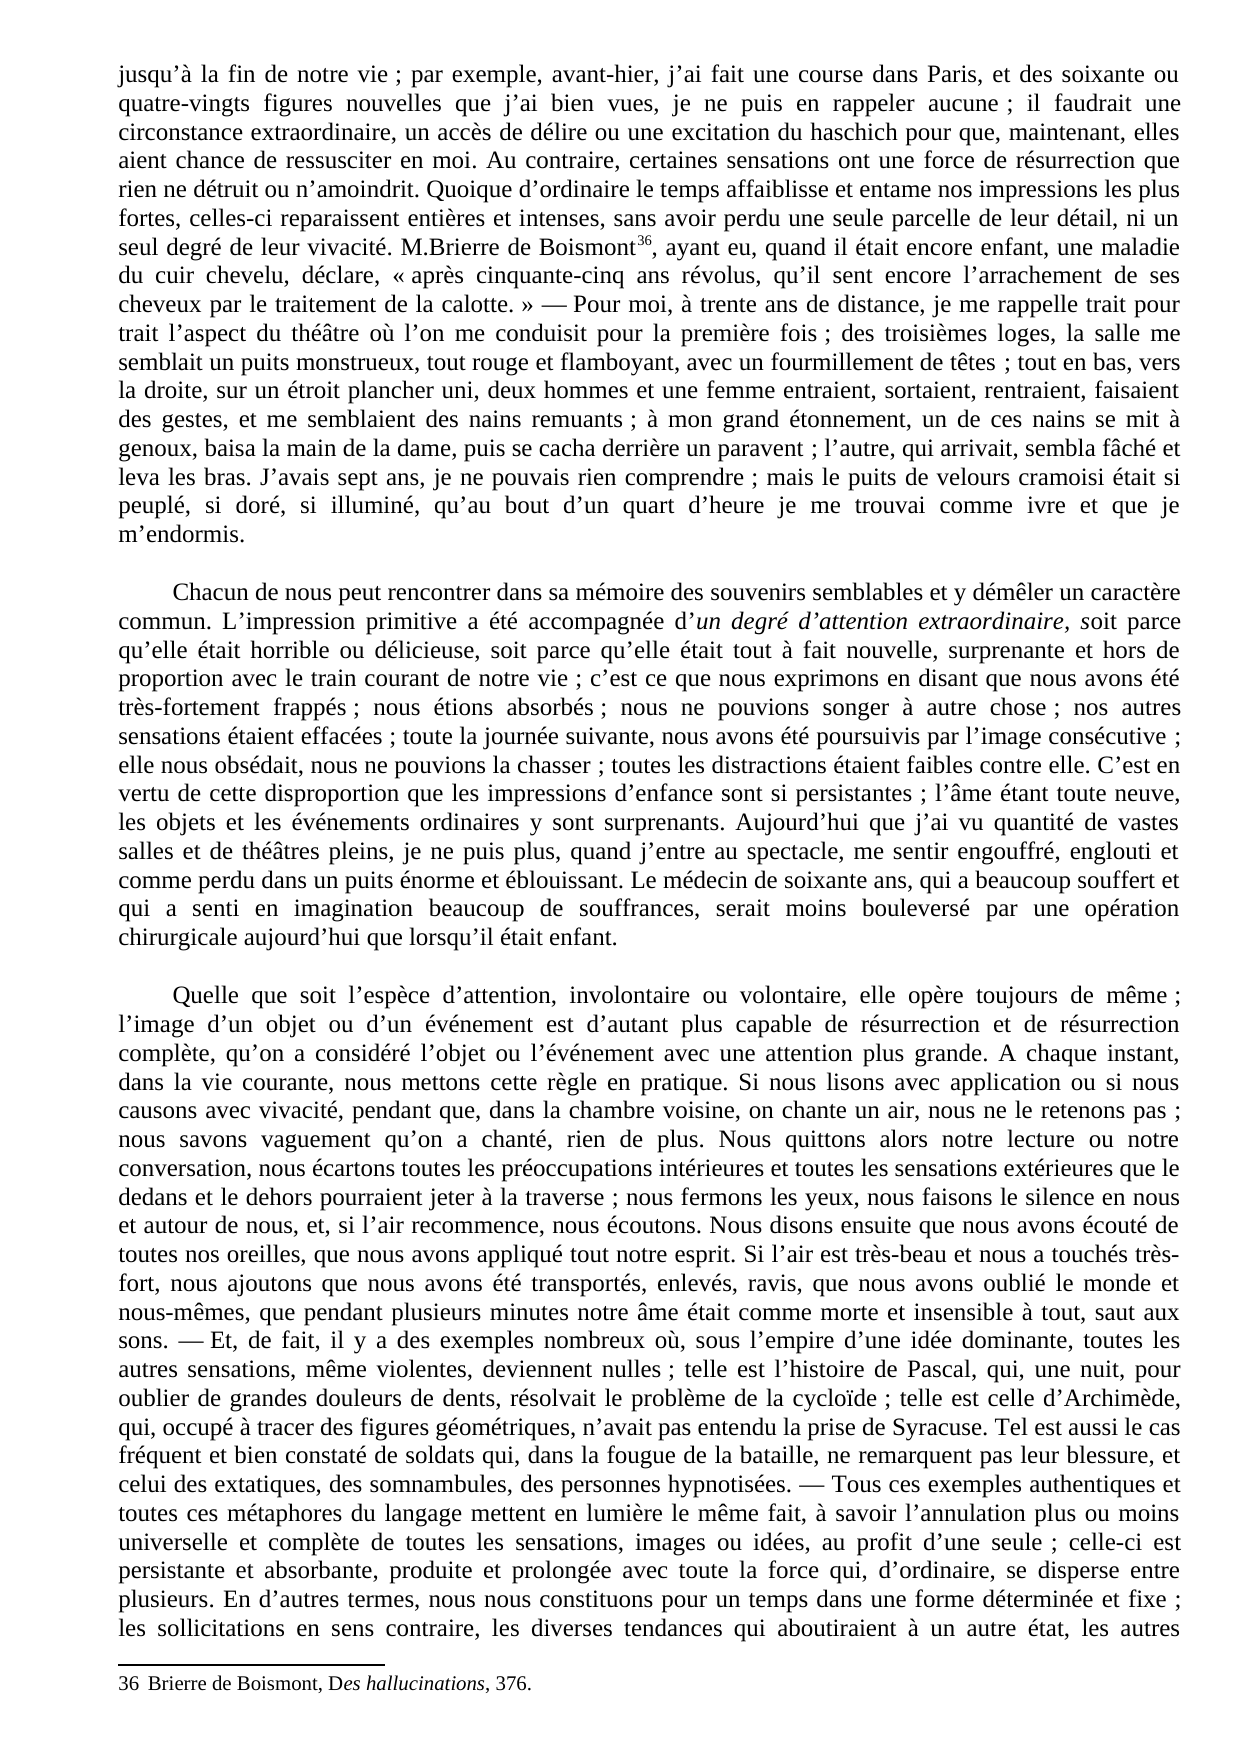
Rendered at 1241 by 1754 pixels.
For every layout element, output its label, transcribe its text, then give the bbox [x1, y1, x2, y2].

text jusqu’à la fin de notre vie ; par exemple, avant-hier, j’ai fait une course dans Paris, et des soixante ou quatre-vingts figures nouvelles que j’ai bien vues, je ne puis en rappeler aucune ; il faudrait une circonstance extraordinaire, un accès de délire ou une excitation du haschich pour que, maintenant, elles aient chance de ressusciter en moi. Au contraire, certaines sensations ont une force de résurrection que rien ne détruit ou n’amoindrit. Quoique d’ordinaire le temps affaiblisse et entame nos impressions les plus fortes, celles-ci reparaissent entières et intenses, sans avoir perdu une seule parcelle de leur détail, ni un seul degré de leur vivacité. M.Brierre de Boismont, ayant eu, quand il était encore enfant, une maladie du cuir chevelu, déclare, « après cinquante-cinq ans révolus, qu’il sent encore l’arrachement de ses cheveux par le traitement de la calotte. » — Pour moi, à trente ans de distance, je me rappelle trait pour trait l’aspect du théâtre où l’on me conduisit pour la première fois ; des troisièmes loges, la salle me semblait un puits monstrueux, tout rouge et flamboyant, avec un fourmillement de têtes ; tout en bas, vers la droite, sur un étroit plancher uni, deux hommes et une femme entraient, sortaient, rentraient, faisaient des gestes, et me semblaient des nains remuants ; à mon grand étonnement, un de ces nains se mit à genoux, baisa la main de la dame, puis se cacha derrière un paravent ; l’autre, qui arrivait, sembla fâché et leva les bras. J’avais sept ans, je ne pouvais rien comprendre ; mais le puits de velours cramoisi était si peuplé, si doré, si illuminé, qu’au bout d’un quart d’heure je me trouvai comme ivre et que je m’endormis. [118, 59, 1181, 548]
text Quelle que soit l’espèce d’attention, involontaire ou volontaire, elle opère toujours de même ; l’image d’un objet ou d’un événement est d’autant plus capable de résurrection et de résurrection complète, qu’on a considéré l’objet ou l’événement avec une attention plus grande. A chaque instant, dans la vie courante, nous mettons cette règle en pratique. Si nous lisons avec application ou si nous causons avec vivacité, pendant que, dans la chambre voisine, on chante un air, nous ne le retenons pas ; nous savons vaguement qu’on a chanté, rien de plus. Nous quittons alors notre lecture ou notre conversation, nous écartons toutes les préoccupations intérieures et toutes les sensations extérieures que le dedans et le dehors pourraient jeter à la traverse ; nous fermons les yeux, nous faisons le silence en nous et autour de nous, et, si l’air recommence, nous écoutons. Nous disons ensuite que nous avons écouté de toutes nos oreilles, que nous avons appliqué tout notre esprit. Si l’air est très-beau et nous a touchés très-fort, nous ajoutons que nous avons été transportés, enlevés, ravis, que nous avons oublié le monde et nous-mêmes, que pendant plusieurs minutes notre âme était comme morte et insensible à tout, saut aux sons. — Et, de fait, il y a des exemples nombreux où, sous l’empire d’une idée dominante, toutes les autres sensations, même violentes, deviennent nulles ; telle est l’histoire de Pascal, qui, une nuit, pour oublier de grandes douleurs de dents, résolvait le problème de la cycloïde ; telle est celle d’Archimède, qui, occupé à tracer des figures géométriques, n’avait pas entendu la prise de Syracuse. Tel est aussi le cas fréquent et bien constaté de soldats qui, dans la fougue de la bataille, ne remarquent pas leur blessure, et celui des extatiques, des somnambules, des personnes hypnotisées. — Tous ces exemples authentiques et toutes ces métaphores du langage mettent en lumière le même fait, à savoir l’annulation plus ou moins universelle et complète de toutes les sensations, images ou idées, au profit d’une seule ; celle-ci est persistante et absorbante, produite et prolongée avec toute la force qui, d’ordinaire, se disperse entre plusieurs. En d’autres termes, nous nous constituons pour un temps dans une forme déterminée et fixe ; les sollicitations en sens contraire, les diverses tendances qui aboutiraient à un autre état, les autres [118, 981, 1181, 1642]
text Brierre de Boismont, Des hallucinations, 376. [118, 1671, 1181, 1695]
text Chacun de nous peut rencontrer dans sa mémoire des souvenirs semblables et y démêler un caractère commun. L’impression primitive a été accompagnée d’un degré d’attention extraordinaire, soit parce qu’elle était horrible ou délicieuse, soit parce qu’elle était tout à fait nouvelle, surprenante et hors de proportion avec le train courant de notre vie ; c’est ce que nous exprimons en disant que nous avons été très-fortement frappés ; nous étions absorbés ; nous ne pouvions songer à autre chose ; nos autres sensations étaient effacées ; toute la journée suivante, nous avons été poursuivis par l’image consécutive ; elle nous obsédait, nous ne pouvions la chasser ; toutes les distractions étaient faibles contre elle. C’est en vertu de cette disproportion que les impressions d’enfance sont si persistantes ; l’âme étant toute neuve, les objets et les événements ordinaires y sont surprenants. Aujourd’hui que j’ai vu quantité de vastes salles et de théâtres pleins, je ne puis plus, quand j’entre au spectacle, me sentir engouffré, englouti et comme perdu dans un puits énorme et éblouissant. Le médecin de soixante ans, qui a beaucoup souffert et qui a senti en imagination beaucoup de souffrances, serait moins bouleversé par une opération chirurgicale aujourd’hui que lorsqu’il était enfant. [118, 577, 1181, 951]
